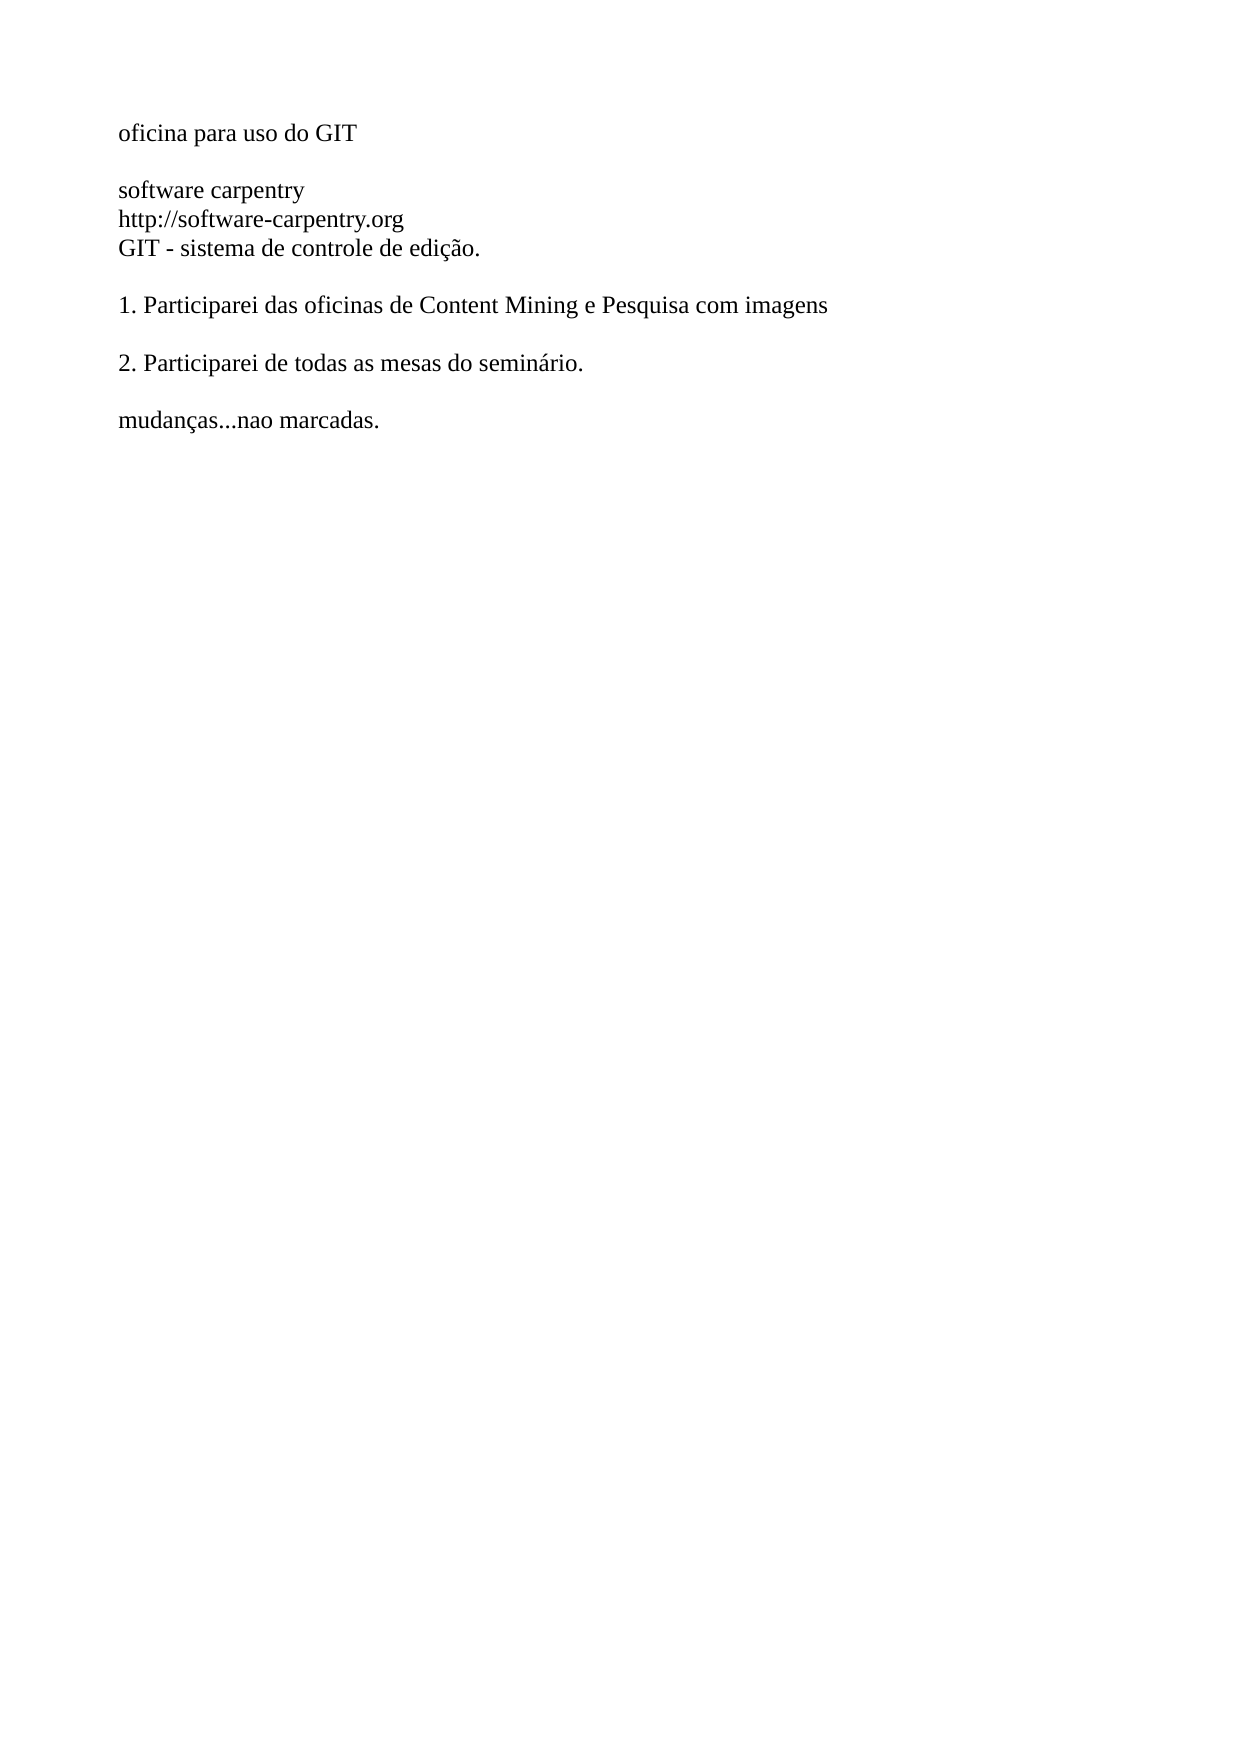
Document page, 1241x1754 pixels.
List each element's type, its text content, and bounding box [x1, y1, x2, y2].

text 1. Participarei das oficinas de Content Mining e Pesquisa com imagens [118, 291, 1122, 319]
text oficina para uso do GIT [118, 118, 1122, 147]
text software carpentry [118, 176, 1122, 204]
text mudanças...nao marcadas. [118, 406, 1122, 434]
text 2. Participarei de todas as mesas do seminário. [118, 348, 1122, 377]
text http://software-carpentry.org [118, 204, 1122, 233]
text GIT - sistema de controle de edição. [118, 233, 1122, 262]
